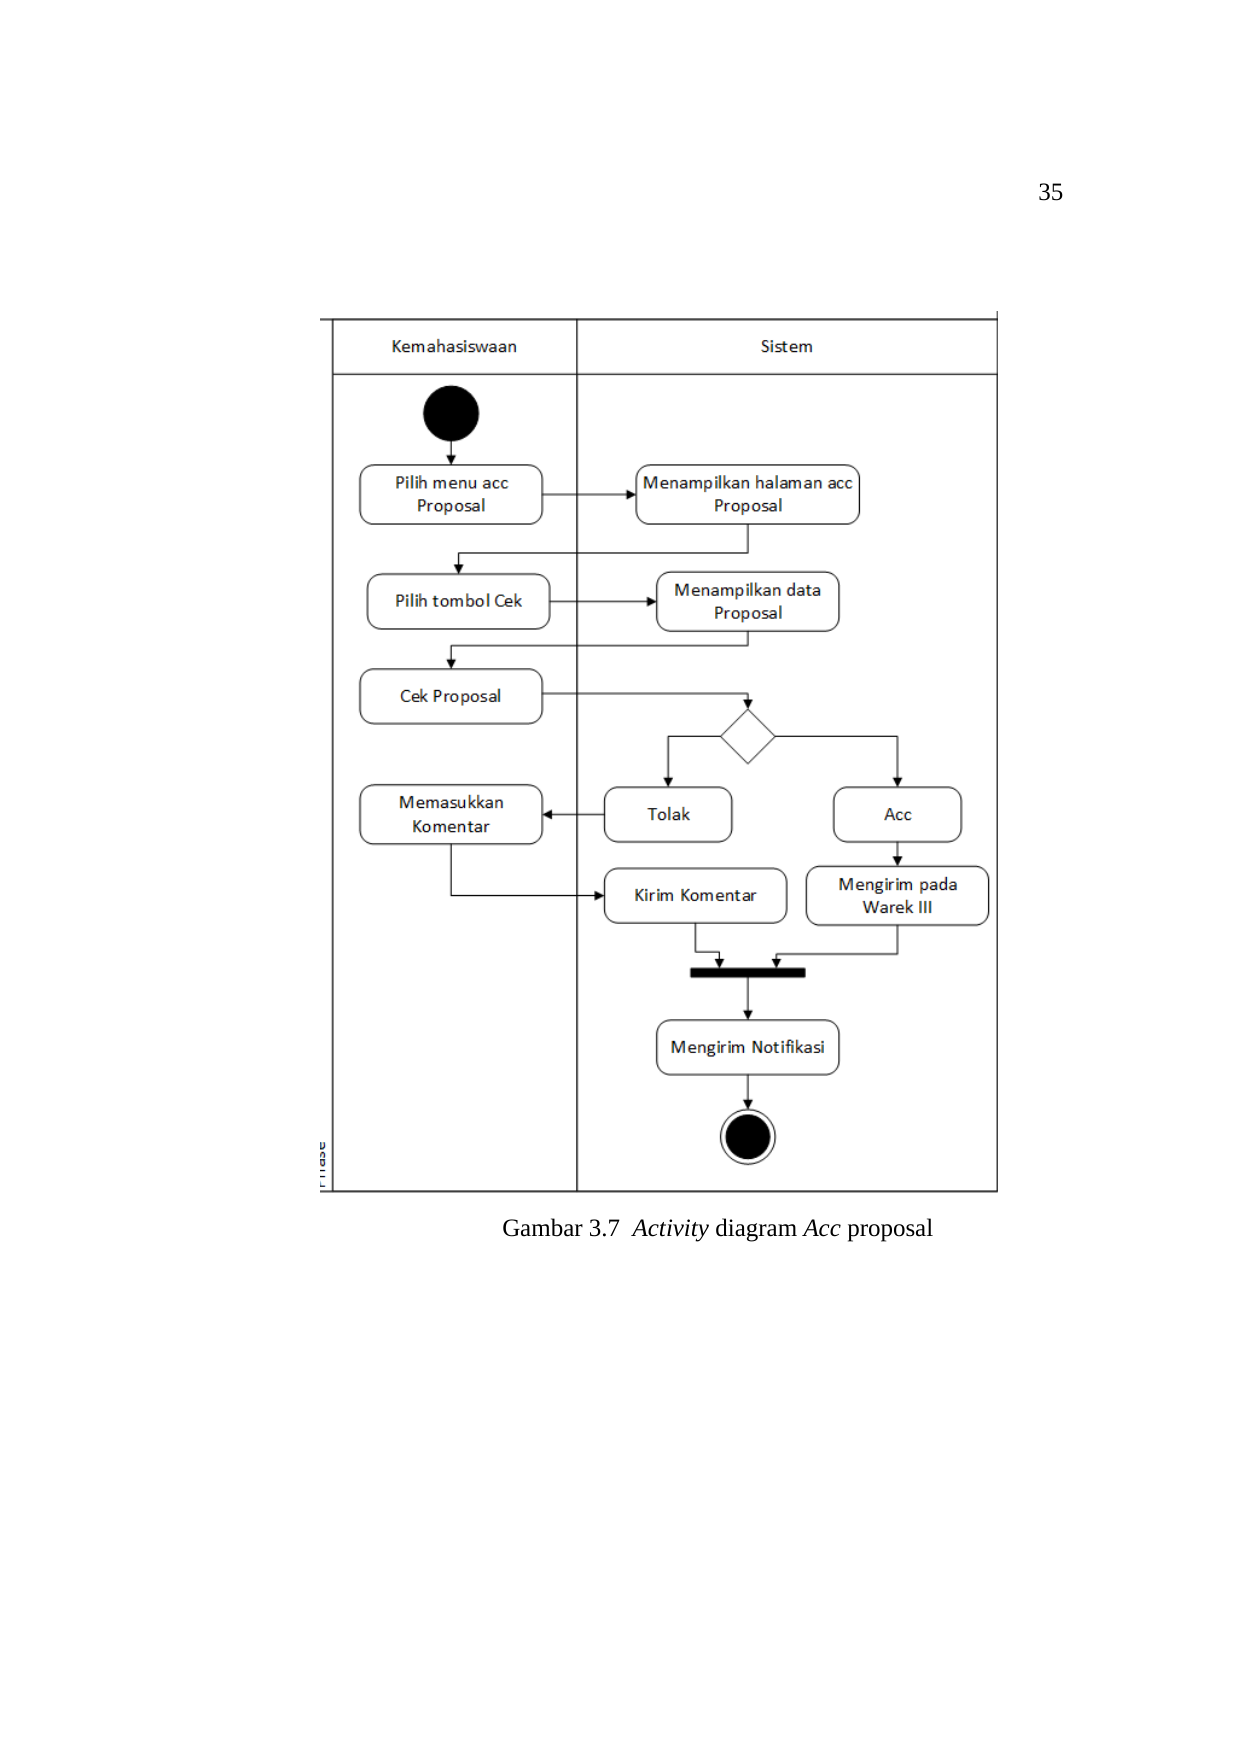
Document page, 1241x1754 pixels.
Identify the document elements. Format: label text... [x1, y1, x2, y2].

text Gambar 3.7 Activity diagram Acc proposal [366, 327, 1063, 1242]
picture [320, 311, 998, 1199]
